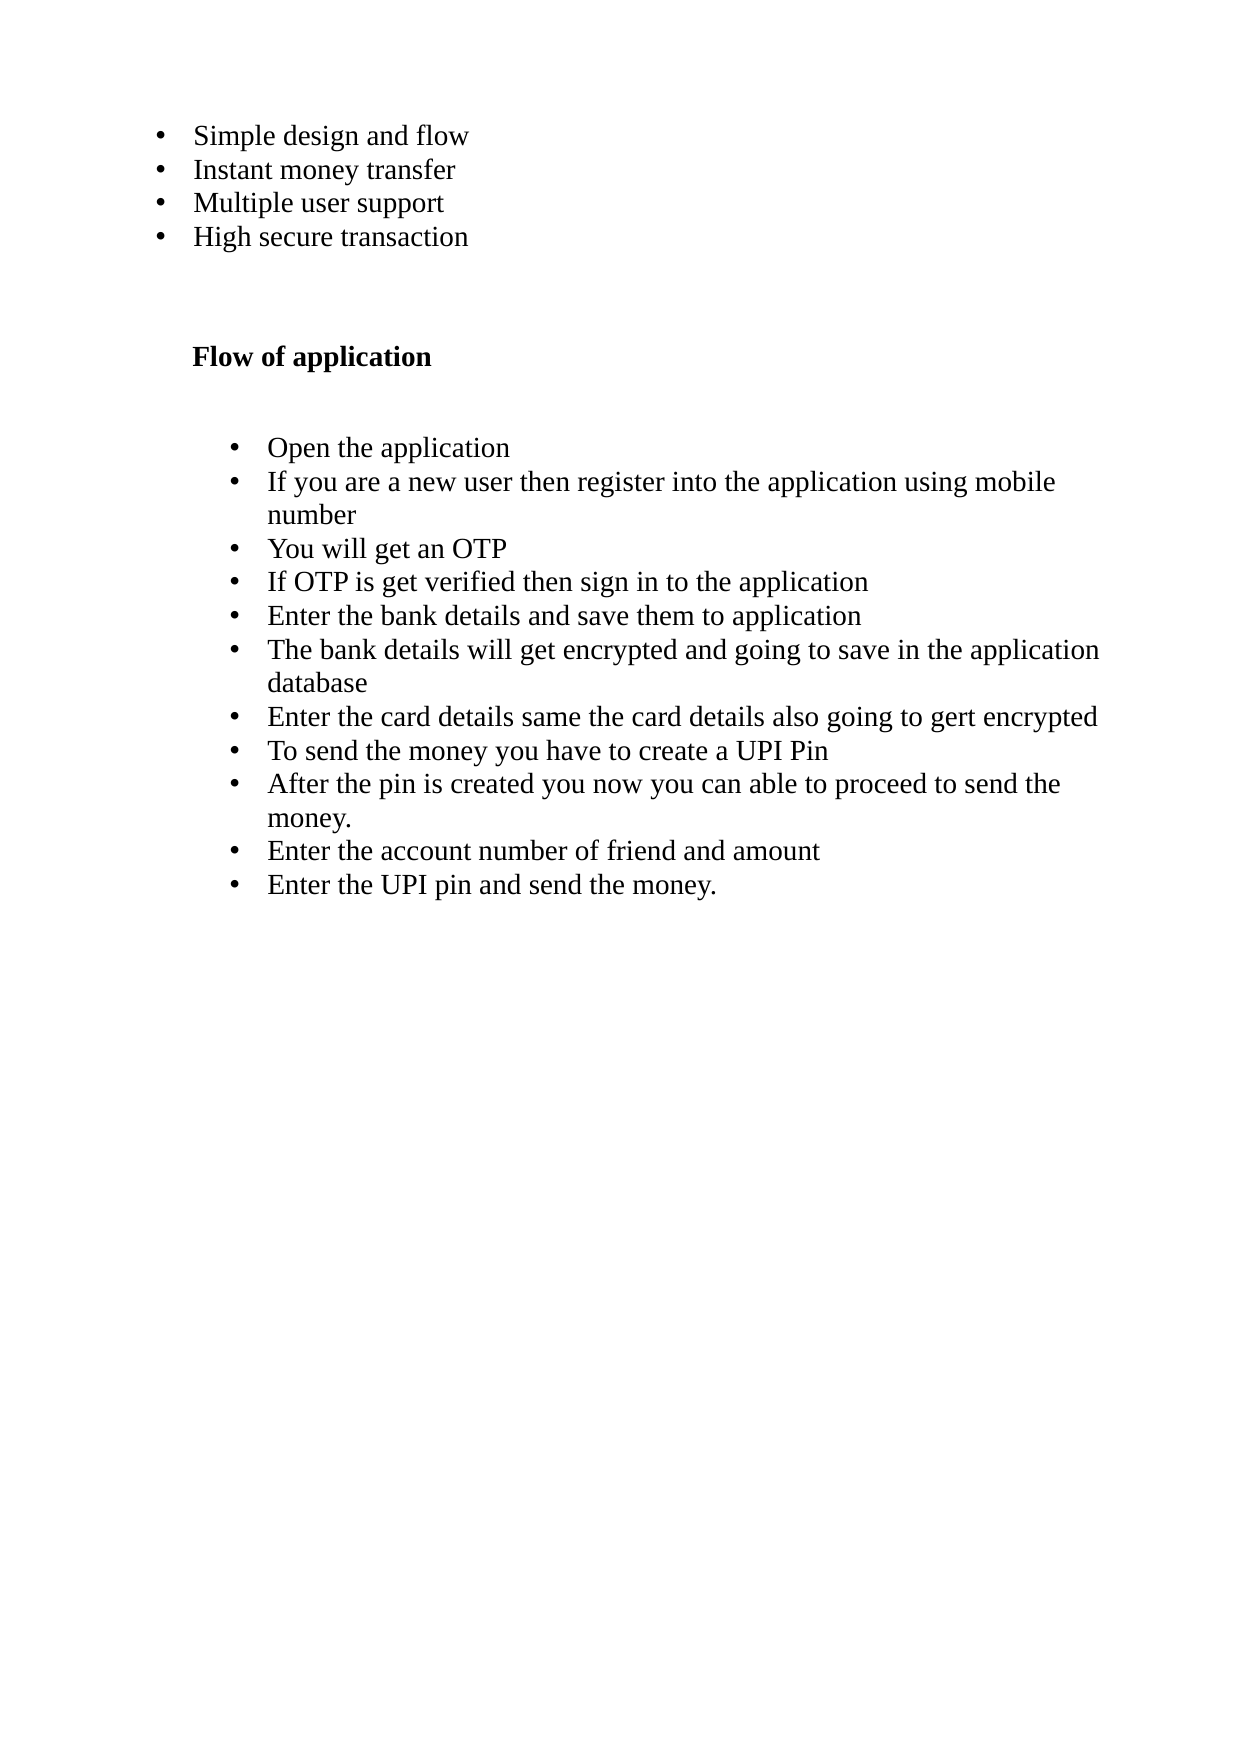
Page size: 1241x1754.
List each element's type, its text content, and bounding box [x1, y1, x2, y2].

list Enter the UPI pin and send the money. [229, 867, 1122, 901]
list After the pin is created you now you can able to proceed to send the money. [229, 766, 1122, 833]
list You will get an OTP [229, 531, 1122, 564]
list If you are a new user then register into the application using mobile number [229, 464, 1122, 531]
list Open the application [229, 430, 1122, 464]
list Simple design and flow [156, 118, 1122, 152]
list Multiple user support [156, 185, 1122, 219]
list High secure transaction [156, 219, 1122, 253]
list The bank details will get encrypted and going to save in the application database [229, 632, 1122, 699]
list Enter the bank details and save them to application [229, 598, 1122, 632]
list To send the money you have to create a UPI Pin [229, 733, 1122, 766]
text Flow of application [118, 339, 1122, 372]
list If OTP is get verified then sign in to the application [229, 564, 1122, 598]
list Enter the card details same the card details also going to gert encrypted [229, 699, 1122, 733]
list Instant money transfer [156, 152, 1122, 185]
list Enter the account number of friend and amount [229, 833, 1122, 867]
